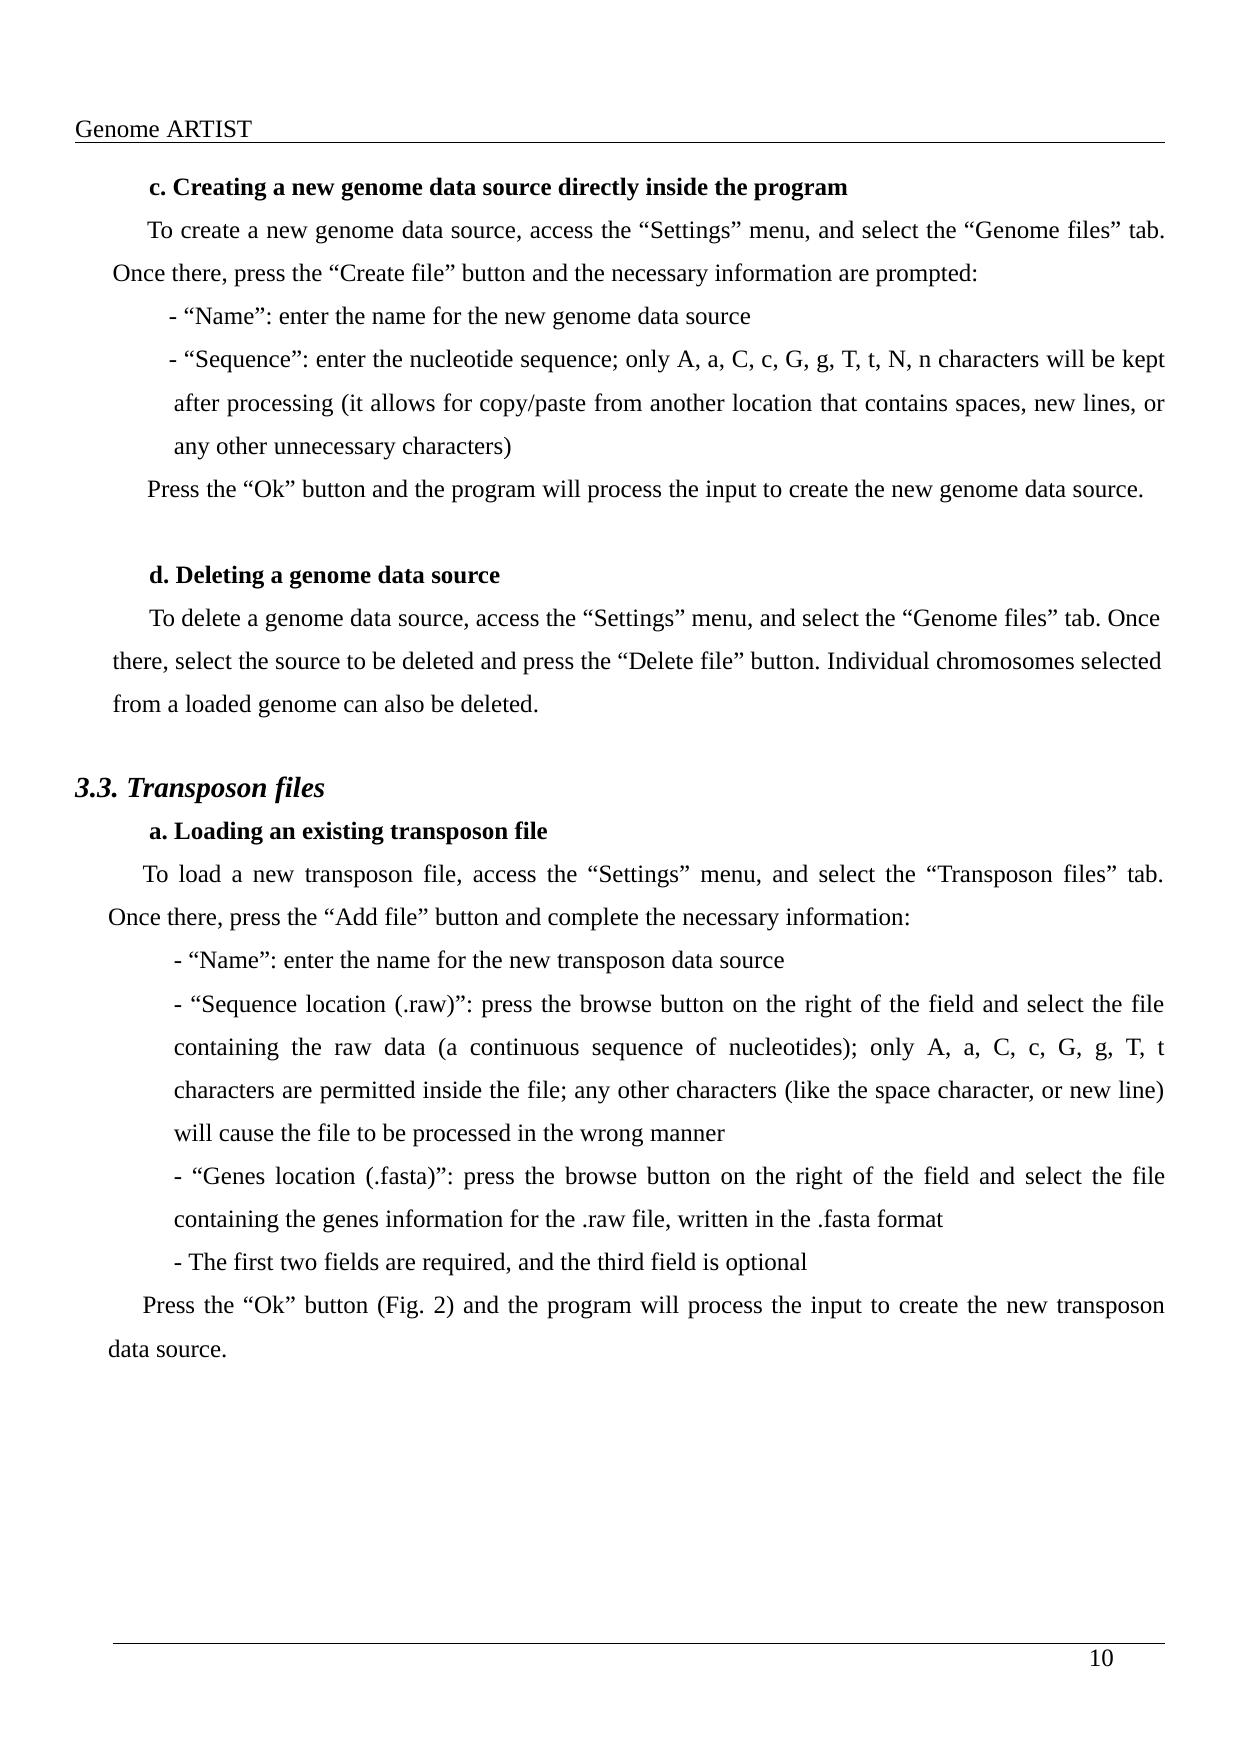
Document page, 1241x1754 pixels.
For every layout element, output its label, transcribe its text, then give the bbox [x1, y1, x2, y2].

text Press the “Ok” button and the program will process the input to create the new genome data source. [112, 474, 1165, 503]
text - “Name”: enter the name for the new transposon data source [173, 946, 1165, 974]
text - “Genes location (.fasta)”: press the browse button on the right of the field and select the file containing the genes information for the .raw file, written in the .fasta format [173, 1161, 1165, 1233]
text - The first two fields are required, and the third field is optional [173, 1247, 1165, 1276]
text - “Sequence”: enter the nucleotide sequence; only A, a, C, c, G, g, T, t, N, n characters will be kept after processing (it allows for copy/paste from another location that contains spaces, new lines, or any other unnecessary characters) [169, 344, 1165, 459]
text c. Creating a new genome data source directly inside the program [75, 172, 1165, 201]
text d. Deleting a genome data source [75, 560, 1165, 589]
text - “Name”: enter the name for the new genome data source [169, 301, 1165, 330]
subtitle 3.3. Transposon files [75, 770, 1165, 804]
text - “Sequence location (.raw)”: press the browse button on the right of the field and select the file containing the raw data (a continuous sequence of nucleotides); only A, a, C, c, G, g, T, t characters are permitted inside the file; any other characters (like the space character, or new line) will cause the file to be processed in the wrong manner [173, 989, 1165, 1147]
text Press the “Ok” button (Fig. 2) and the program will process the input to create the new transposon data source. [108, 1291, 1165, 1362]
text To create a new genome data source, access the “Settings” menu, and select the “Genome files” tab. Once there, press the “Create file” button and the necessary information are prompted: [112, 215, 1165, 287]
text a. Loading an existing transposon file [75, 816, 1165, 845]
text To load a new transposon file, access the “Settings” menu, and select the “Transposon files” tab. Once there, press the “Add file” button and complete the necessary information: [108, 859, 1165, 931]
text To delete a genome data source, access the “Settings” menu, and select the “Genome files” tab. Once there, select the source to be deleted and press the “Delete file” button. Individual chromosomes selected from a loaded genome can also be deleted. [112, 603, 1165, 718]
